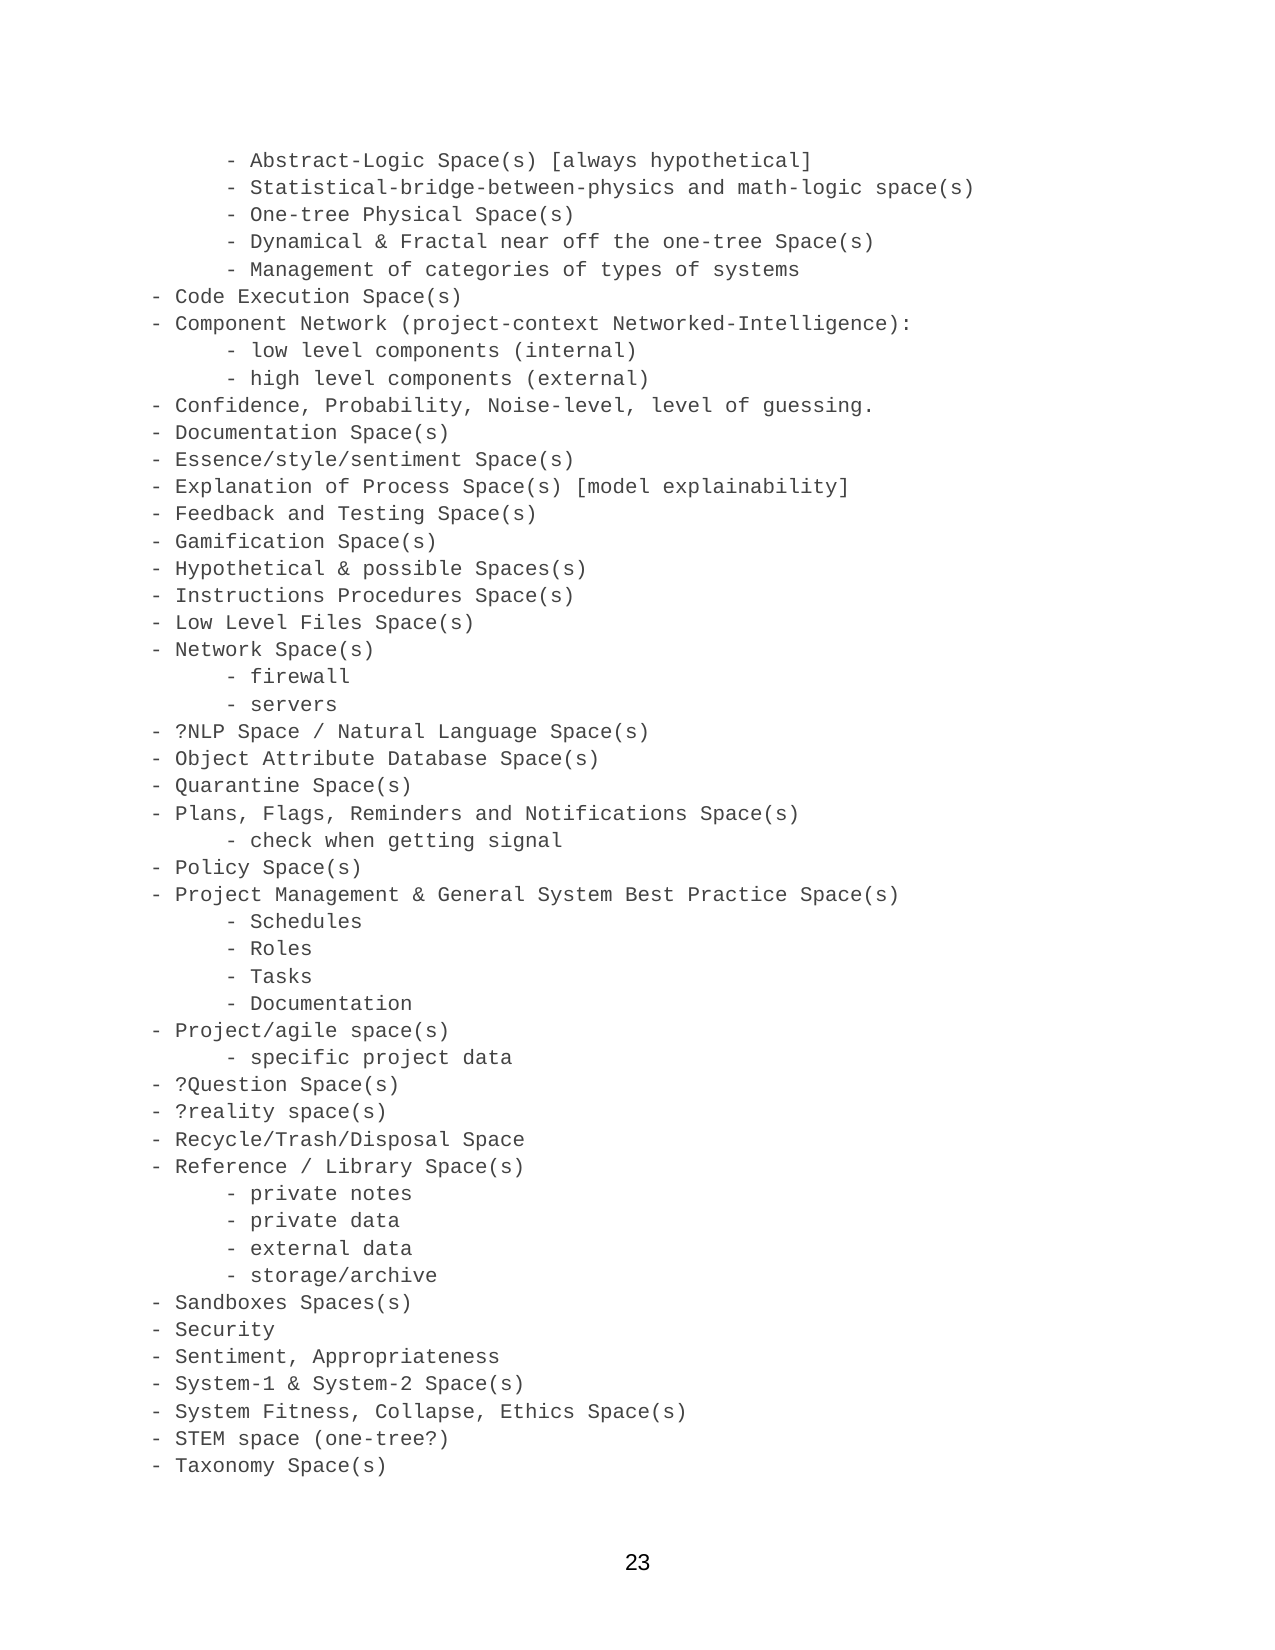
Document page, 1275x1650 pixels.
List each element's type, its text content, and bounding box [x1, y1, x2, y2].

text - Dynamical & Fractal near off the one-tree Space(s) [150, 232, 1125, 255]
text - Code Execution Space(s) [150, 286, 1125, 309]
text - Essence/style/sentiment Space(s) [150, 449, 1125, 473]
text - low level components (internal) [150, 340, 1125, 364]
text - Project/agile space(s) [150, 1020, 1125, 1044]
text - external data [150, 1237, 1125, 1261]
text - Low Level Files Space(s) [150, 612, 1125, 636]
text - Sentiment, Appropriateness [150, 1346, 1125, 1370]
text - servers [150, 694, 1125, 717]
text - ?NLP Space / Natural Language Space(s) [150, 721, 1125, 744]
text - One-tree Physical Space(s) [150, 204, 1125, 228]
text - Explanation of Process Space(s) [model explainability] [150, 476, 1125, 500]
text - Policy Space(s) [150, 857, 1125, 881]
text - Management of categories of types of systems [150, 259, 1125, 282]
text - high level components (external) [150, 367, 1125, 391]
text - Instructions Procedures Space(s) [150, 585, 1125, 609]
text - ?reality space(s) [150, 1102, 1125, 1125]
text - Component Network (project-context Networked-Intelligence): [150, 313, 1125, 337]
text - System Fitness, Collapse, Ethics Space(s) [150, 1401, 1125, 1424]
text - Documentation Space(s) [150, 422, 1125, 446]
text - Reference / Library Space(s) [150, 1156, 1125, 1179]
text - Security [150, 1319, 1125, 1343]
text - Recycle/Trash/Disposal Space [150, 1129, 1125, 1152]
text - ?Question Space(s) [150, 1074, 1125, 1098]
text - firewall [150, 667, 1125, 690]
text - Object Attribute Database Space(s) [150, 748, 1125, 772]
text - Network Space(s) [150, 639, 1125, 663]
text - Gamification Space(s) [150, 531, 1125, 554]
text - Feedback and Testing Space(s) [150, 503, 1125, 527]
text - Tasks [150, 966, 1125, 989]
text - check when getting signal [150, 830, 1125, 853]
text - private data [150, 1210, 1125, 1234]
text - storage/archive [150, 1265, 1125, 1288]
text - private notes [150, 1183, 1125, 1207]
text - Confidence, Probability, Noise-level, level of guessing. [150, 395, 1125, 418]
text - Project Management & General System Best Practice Space(s) [150, 884, 1125, 908]
text - specific project data [150, 1047, 1125, 1071]
text - Statistical-bridge-between-physics and math-logic space(s) [150, 177, 1125, 201]
text - Taxonomy Space(s) [150, 1455, 1125, 1479]
text - Abstract-Logic Space(s) [always hypothetical] [150, 150, 1125, 174]
text - Quarantine Space(s) [150, 775, 1125, 799]
text - Hypothetical & possible Spaces(s) [150, 558, 1125, 581]
text - STEM space (one-tree?) [150, 1428, 1125, 1451]
text - Schedules [150, 911, 1125, 935]
text - Roles [150, 938, 1125, 962]
text - System-1 & System-2 Space(s) [150, 1373, 1125, 1397]
text - Plans, Flags, Reminders and Notifications Space(s) [150, 802, 1125, 826]
text - Sandboxes Spaces(s) [150, 1292, 1125, 1316]
text - Documentation [150, 993, 1125, 1016]
